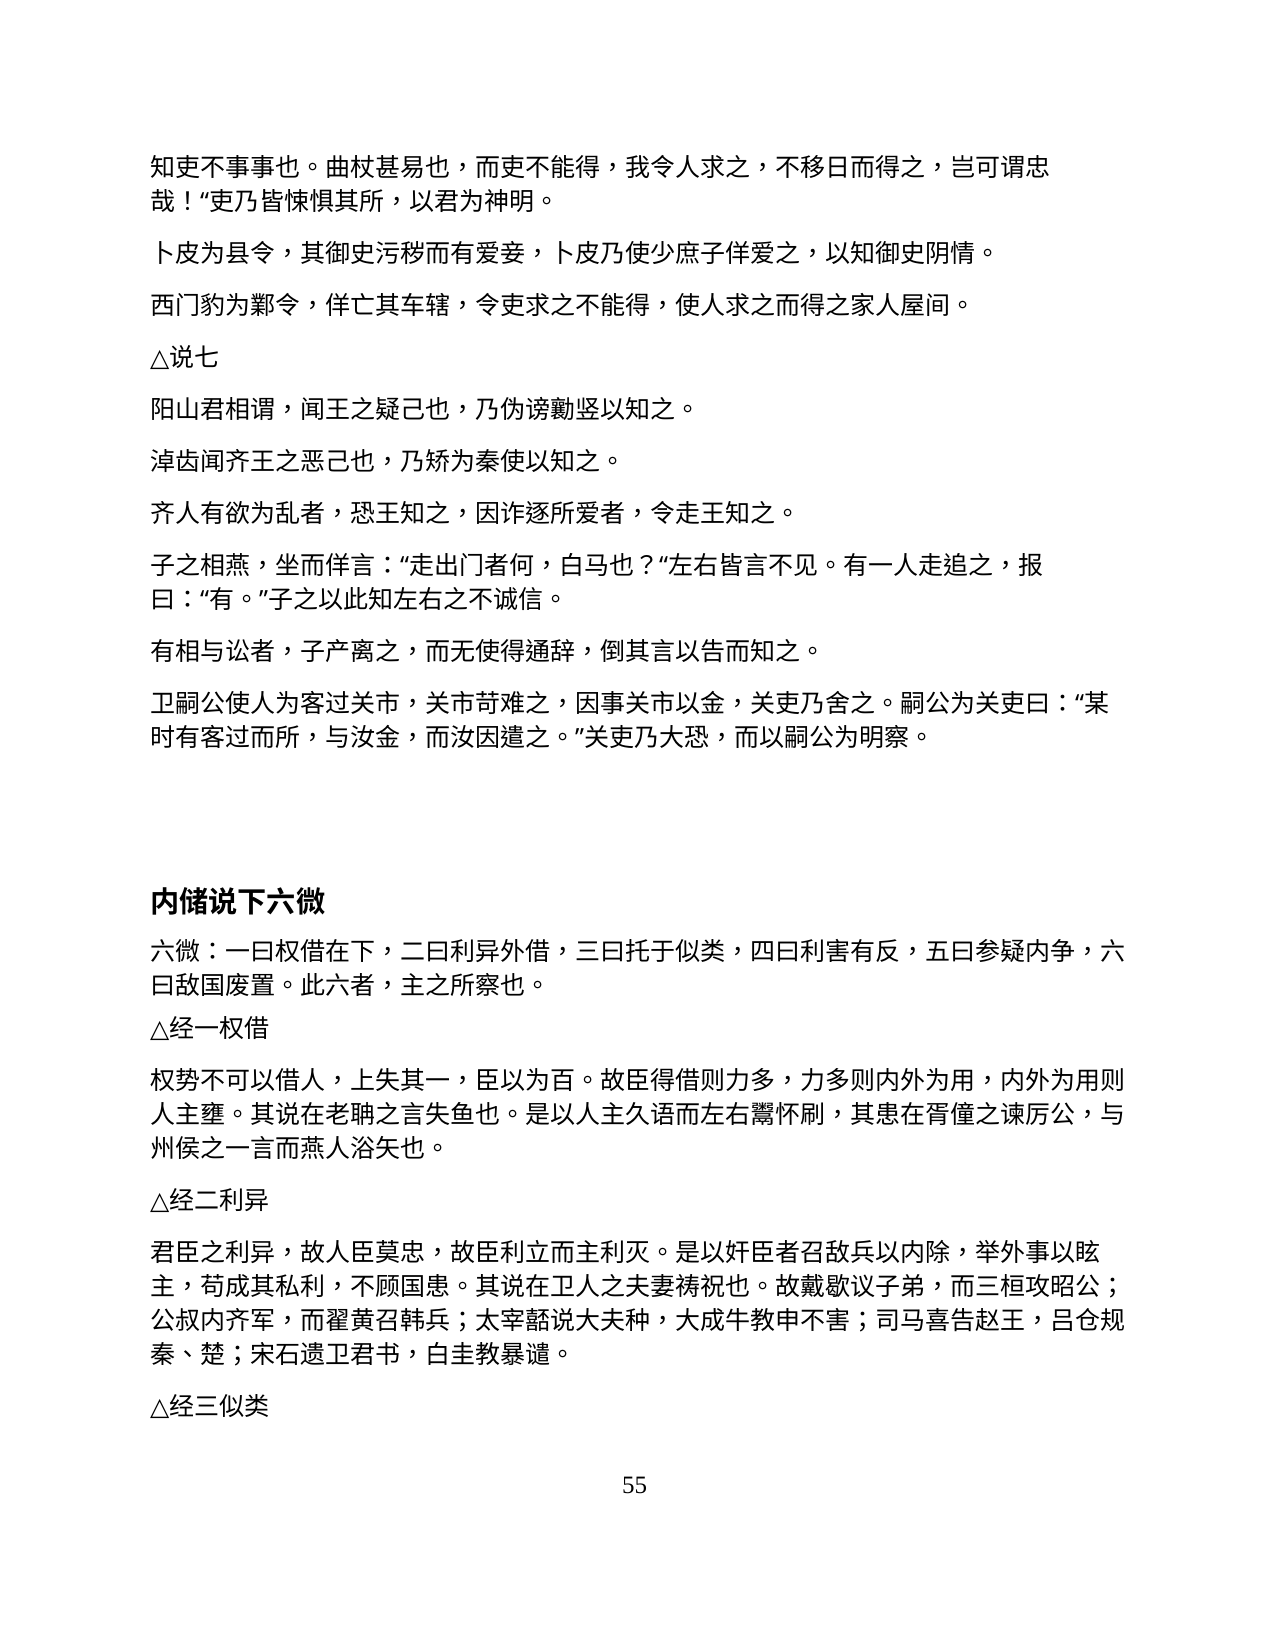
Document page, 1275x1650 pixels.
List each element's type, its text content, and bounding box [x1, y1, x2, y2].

text 卫嗣公使人为客过关市，关市苛难之，因事关市以金，关吏乃舍之。嗣公为关吏曰：“某时有客过而所，与汝金，而汝因遣之。”关吏乃大恐，而以嗣公为明察。 [150, 686, 1125, 754]
text △经一权借 [150, 1011, 1125, 1045]
text 权势不可以借人，上失其一，臣以为百。故臣得借则力多，力多则内外为用，内外为用则人主壅。其说在老聃之言失鱼也。是以人主久语而左右鬻怀刷，其患在胥僮之谏厉公，与州侯之一言而燕人浴矢也。 [150, 1063, 1125, 1165]
text 西门豹为鄴令，佯亡其车辖，令吏求之不能得，使人求之而得之家人屋间。 [150, 288, 1125, 322]
text 子之相燕，坐而佯言：“走出门者何，白马也？“左右皆言不见。有一人走追之，报曰：“有。”子之以此知左右之不诚信。 [150, 548, 1125, 616]
text 卜皮为县令，其御史污秽而有爱妾，卜皮乃使少庶子佯爱之，以知御史阴情。 [150, 236, 1125, 270]
text 有相与讼者，子产离之，而无使得通辞，倒其言以告而知之。 [150, 634, 1125, 668]
subtitle 内储说下六微 [150, 881, 1125, 921]
text 知吏不事事也。曲杖甚易也，而吏不能得，我令人求之，不移日而得之，岂可谓忠哉！“吏乃皆悚惧其所，以君为神明。 [150, 150, 1125, 218]
text 齐人有欲为乱者，恐王知之，因诈逐所爱者，令走王知之。 [150, 496, 1125, 530]
text △经三似类 [150, 1389, 1125, 1423]
text △经二利异 [150, 1183, 1125, 1217]
text 君臣之利异，故人臣莫忠，故臣利立而主利灭。是以奸臣者召敌兵以内除，举外事以眩主，苟成其私利，不顾国患。其说在卫人之夫妻祷祝也。故戴歇议子弟，而三桓攻昭公；公叔内齐军，而翟黄召韩兵；太宰嚭说大夫种，大成牛教申不害；司马喜告赵王，吕仓规秦、楚；宋石遗卫君书，白圭教暴谴。 [150, 1235, 1125, 1371]
text 六微：一曰权借在下，二曰利异外借，三曰托于似类，四曰利害有反，五曰参疑内争，六曰敌国废置。此六者，主之所察也。 [150, 933, 1125, 1002]
text 阳山君相谓，闻王之疑己也，乃伪谤勷竖以知之。 [150, 392, 1125, 426]
text 淖齿闻齐王之恶己也，乃矫为秦使以知之。 [150, 444, 1125, 478]
text △说七 [150, 340, 1125, 374]
